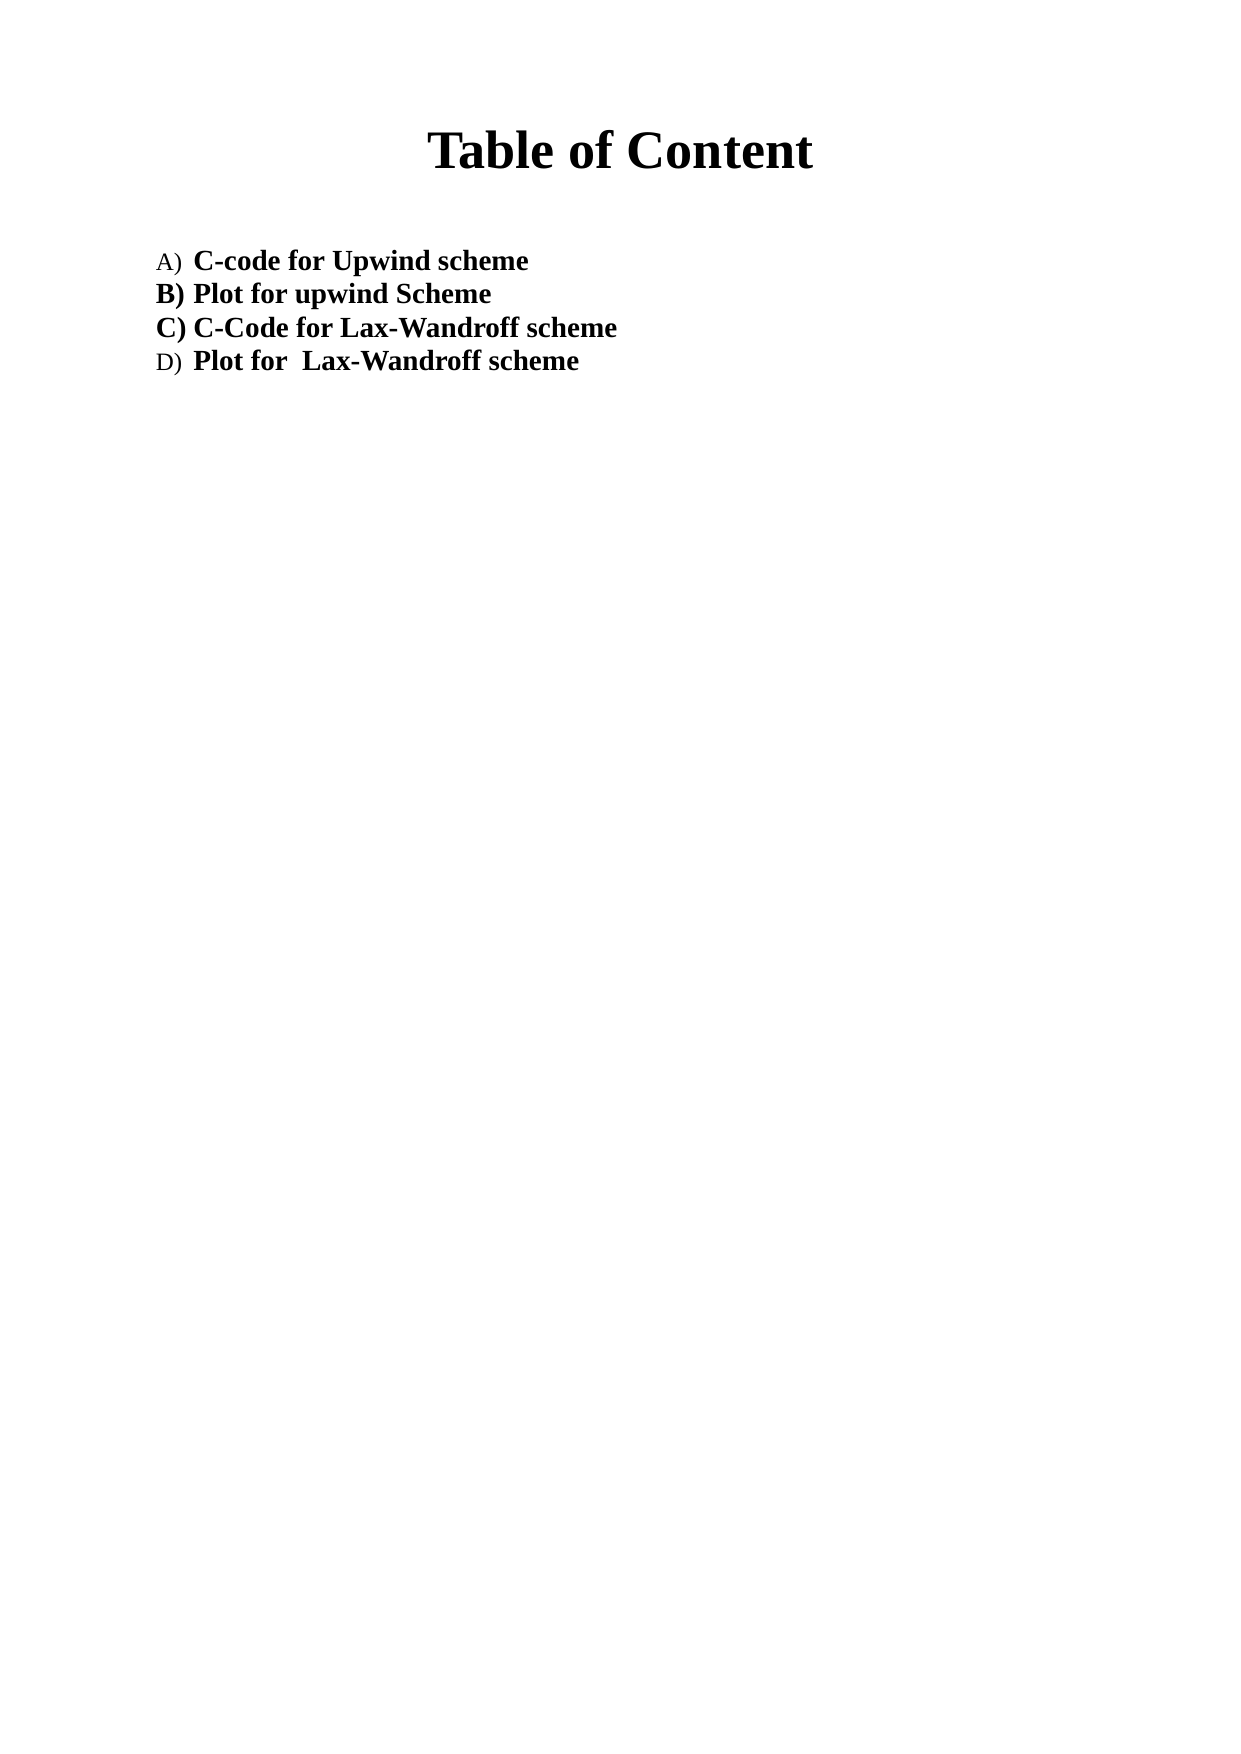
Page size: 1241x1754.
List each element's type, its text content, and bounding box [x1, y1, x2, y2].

list C-Code for Lax-Wandroff scheme [156, 310, 1122, 343]
text Table of Content [118, 118, 1122, 180]
list Plot for upwind Scheme [156, 276, 1122, 310]
list C-code for Upwind scheme [156, 243, 1122, 276]
list Plot for Lax-Wandroff scheme [156, 343, 1122, 377]
